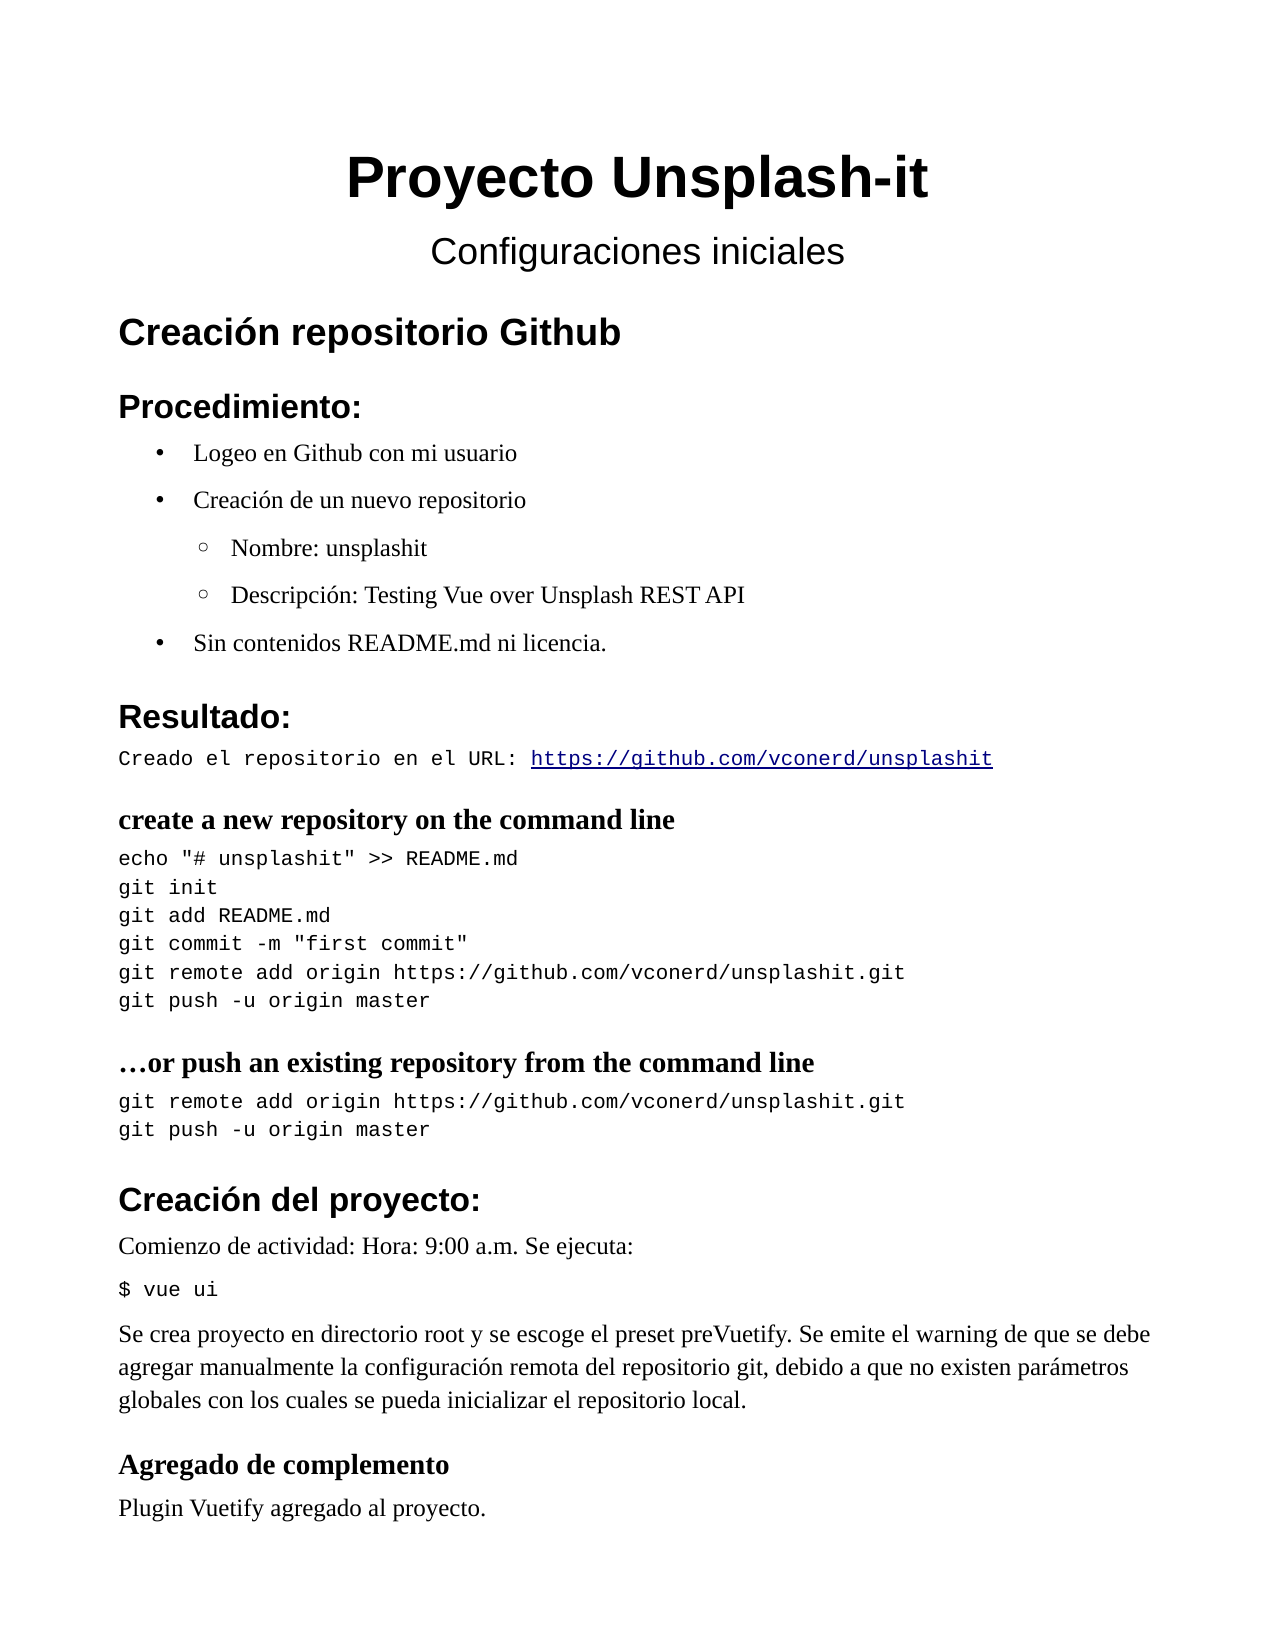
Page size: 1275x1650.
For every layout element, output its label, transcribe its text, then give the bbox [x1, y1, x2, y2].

text git commit -m "first commit" [118, 933, 1157, 957]
list Descripción: Testing Vue over Unsplash REST API [193, 581, 1157, 609]
subtitle …or push an existing repository from the command line [118, 1045, 1157, 1078]
list Creación de un nuevo repositorio [156, 485, 1157, 514]
list Sin contenidos README.md ni licencia. [156, 628, 1157, 657]
text Plugin Vuetify agregado al proyecto. [118, 1493, 1157, 1522]
text git push -u origin master [118, 990, 1157, 1014]
list Nombre: unsplashit [193, 533, 1157, 562]
subtitle create a new repository on the command line [118, 802, 1157, 836]
list Logeo en Github con mi usuario [156, 438, 1157, 466]
text git remote add origin https://github.com/vconerd/unsplashit.git [118, 1091, 1157, 1114]
title Proyecto Unsplash-it [118, 143, 1157, 210]
subtitle Creación repositorio Github [118, 309, 1157, 353]
text git push -u origin master [118, 1119, 1157, 1143]
subtitle Configuraciones iniciales [118, 229, 1157, 272]
text git add README.md [118, 905, 1157, 929]
text Se crea proyecto en directorio root y se escoge el preset preVuetify. Se emite el warning de que se debe agregar manualmente la configuración remota del repositorio git, debido a que no existen parámetros globales con los cuales se pueda inicializar el repositorio local. [118, 1319, 1157, 1414]
text Creado el repositorio en el URL: https://github.com/vconerd/unsplashit [118, 748, 1157, 771]
text echo "# unsplashit" >> README.md [118, 848, 1157, 872]
subtitle Creación del proyecto: [118, 1180, 1157, 1219]
text $ vue ui [118, 1279, 1157, 1302]
text git init [118, 877, 1157, 900]
subtitle Resultado: [118, 697, 1157, 735]
subtitle Procedimiento: [118, 387, 1157, 425]
subtitle Agregado de complemento [118, 1447, 1157, 1481]
text Comienzo de actividad: Hora: 9:00 a.m. Se ejecuta: [118, 1231, 1157, 1260]
text git remote add origin https://github.com/vconerd/unsplashit.git [118, 962, 1157, 985]
